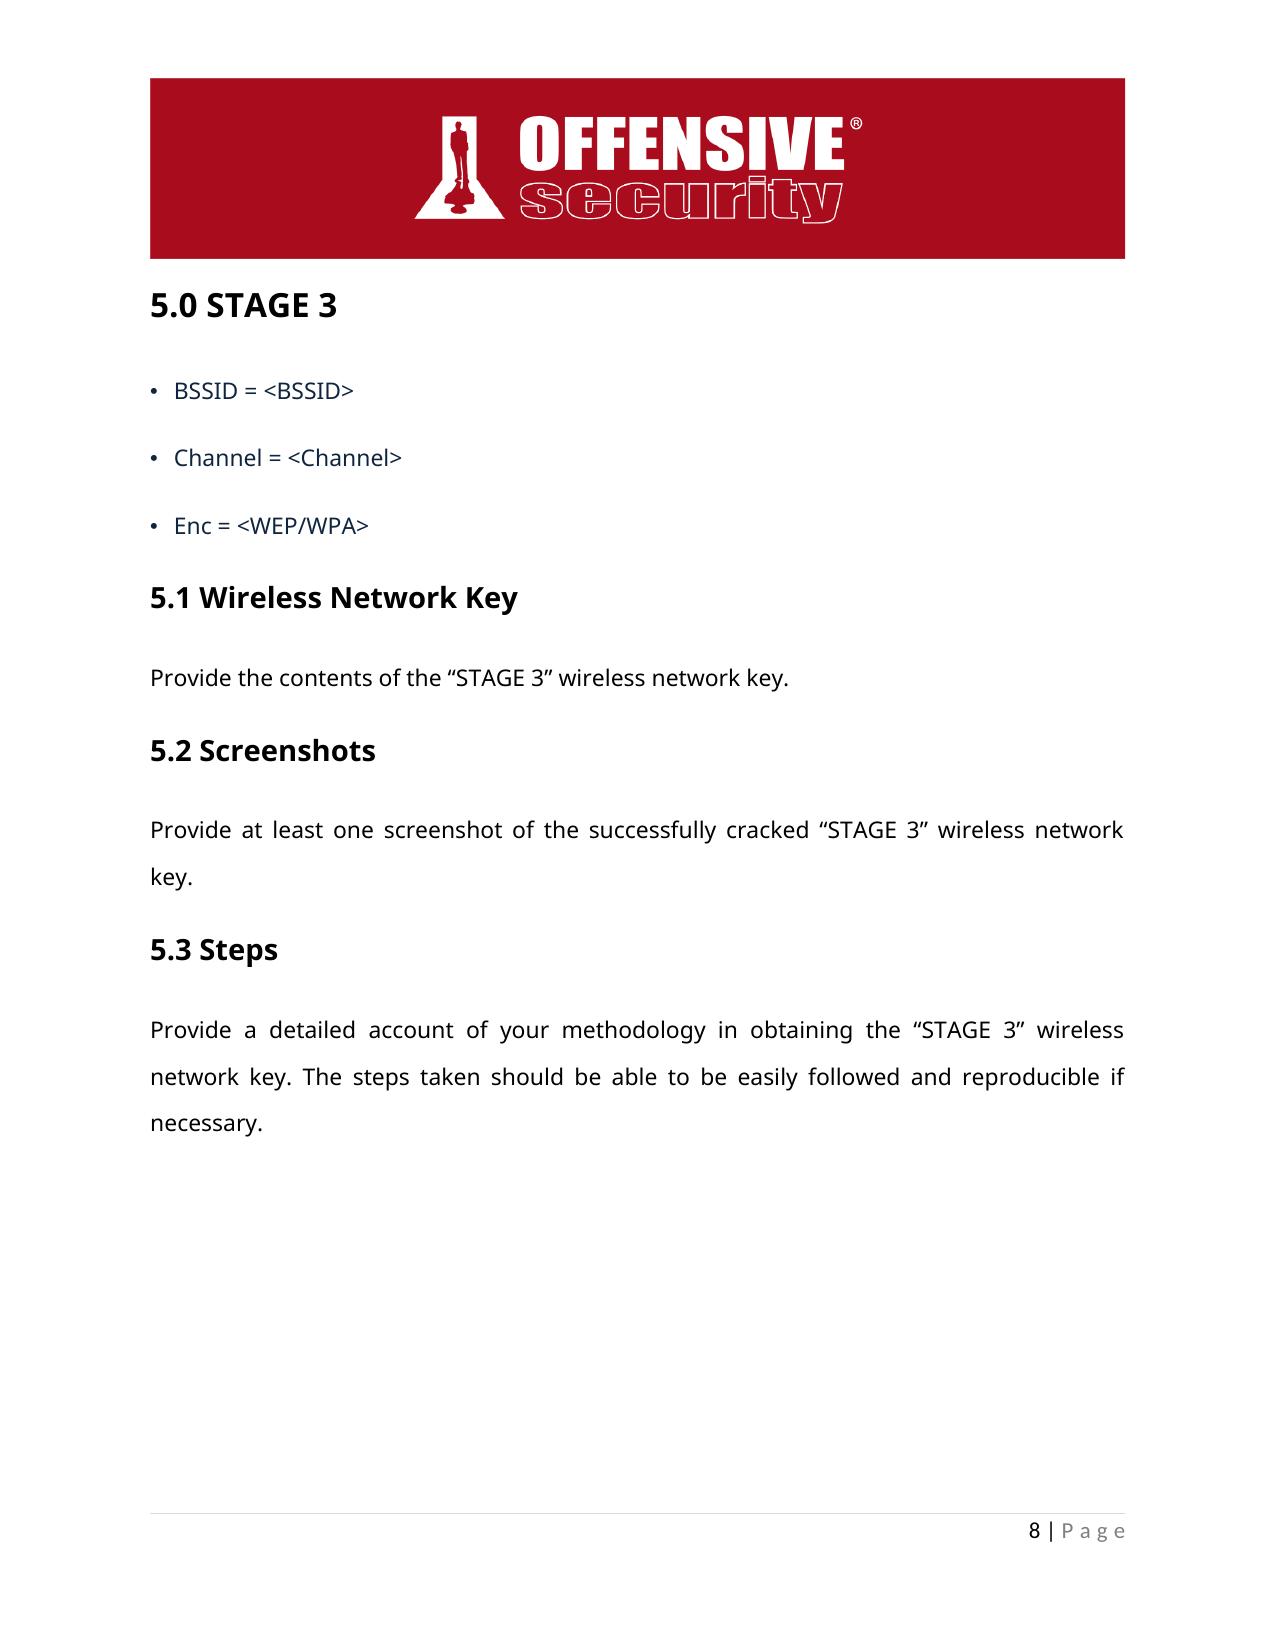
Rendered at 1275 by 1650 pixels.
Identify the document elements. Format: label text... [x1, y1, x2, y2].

subtitle 5.1 Wireless Network Key [150, 578, 1125, 617]
subtitle 5.3 Steps [150, 929, 1125, 969]
subtitle 5.2 Screenshots [150, 730, 1125, 770]
subtitle 5.0 STAGE 3 [150, 259, 1125, 327]
picture [150, 78, 1125, 259]
text Provide a detailed account of your methodology in obtaining the “STAGE 3” wireless network key. The steps taken should be able to be easily followed and reproducible if necessary. [150, 1013, 1125, 1138]
list BSSID = <BSSID> [150, 375, 1125, 406]
list Channel = <Channel> [150, 442, 1125, 474]
list Enc = <WEP/WPA> [150, 510, 1125, 541]
text Provide at least one screenshot of the successfully cracked “STAGE 3” wireless network key. [150, 814, 1125, 893]
text Provide the contents of the “STAGE 3” wireless network key. [150, 662, 1125, 693]
